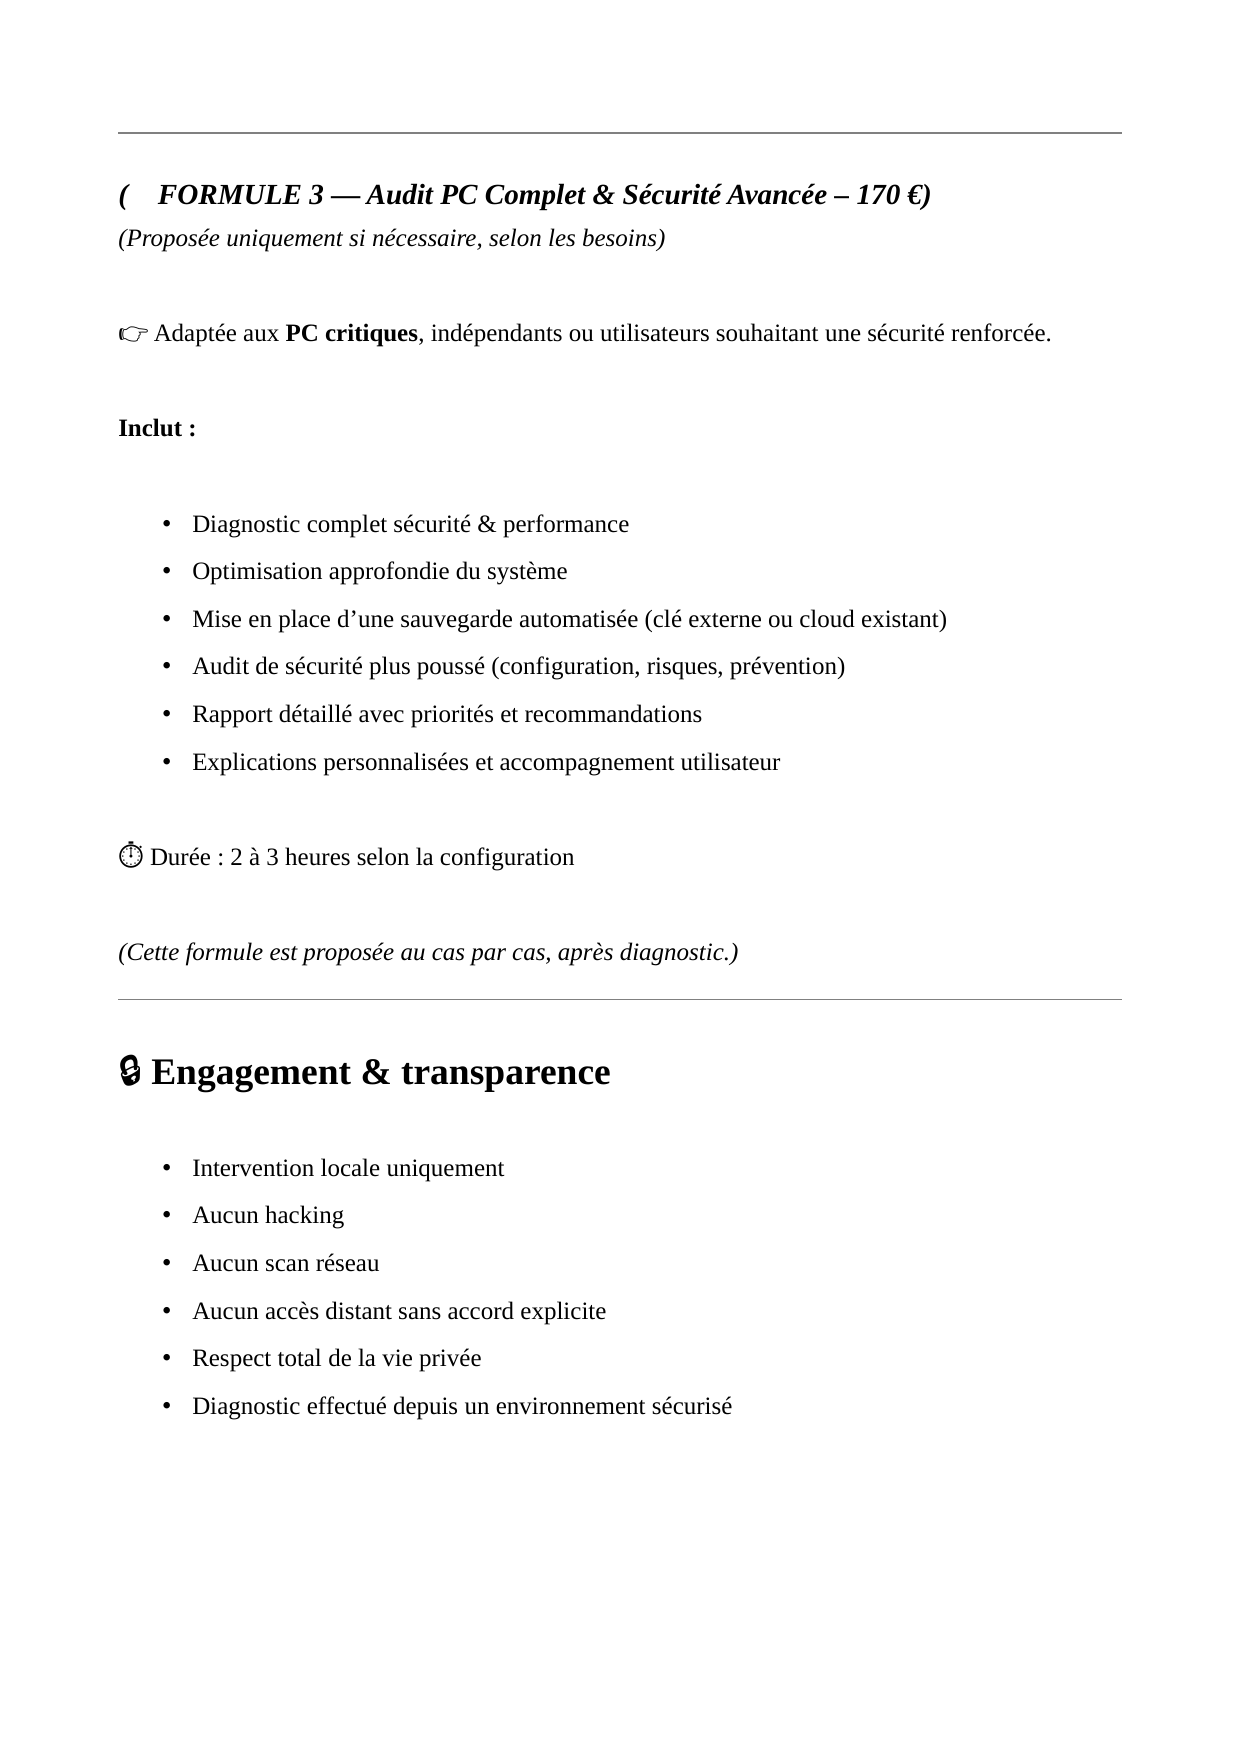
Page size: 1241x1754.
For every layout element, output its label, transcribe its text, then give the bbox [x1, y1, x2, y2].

text 👉 Adaptée aux PC critiques, indépendants ou utilisateurs souhaitant une sécurité renforcée. [118, 318, 1122, 347]
text ⏱️ Durée : 2 à 3 heures selon la configuration [118, 842, 1122, 871]
text (Proposée uniquement si nécessaire, selon les besoins) [118, 223, 1122, 252]
list Aucun hacking [162, 1201, 1122, 1229]
list Audit de sécurité plus poussé (configuration, risques, prévention) [162, 651, 1122, 680]
list Aucun scan réseau [162, 1248, 1122, 1277]
text (Cette formule est proposée au cas par cas, après diagnostic.) [118, 937, 1122, 966]
list Respect total de la vie privée [162, 1343, 1122, 1372]
list Explications personnalisées et accompagnement utilisateur [162, 747, 1122, 775]
list Intervention locale uniquement [162, 1153, 1122, 1182]
list Mise en place d’une sauvegarde automatisée (clé externe ou cloud existant) [162, 604, 1122, 633]
list Diagnostic complet sécurité & performance [162, 509, 1122, 537]
list Optimisation approfondie du système [162, 556, 1122, 585]
subtitle (🔴 FORMULE 3 — Audit PC Complet & Sécurité Avancée – 170 €) [118, 177, 1122, 211]
list Diagnostic effectué depuis un environnement sécurisé [162, 1391, 1122, 1420]
subtitle 🔒 Engagement & transparence [118, 1050, 1122, 1093]
text Inclut : [118, 413, 1122, 442]
list Aucun accès distant sans accord explicite [162, 1296, 1122, 1324]
list Rapport détaillé avec priorités et recommandations [162, 699, 1122, 728]
